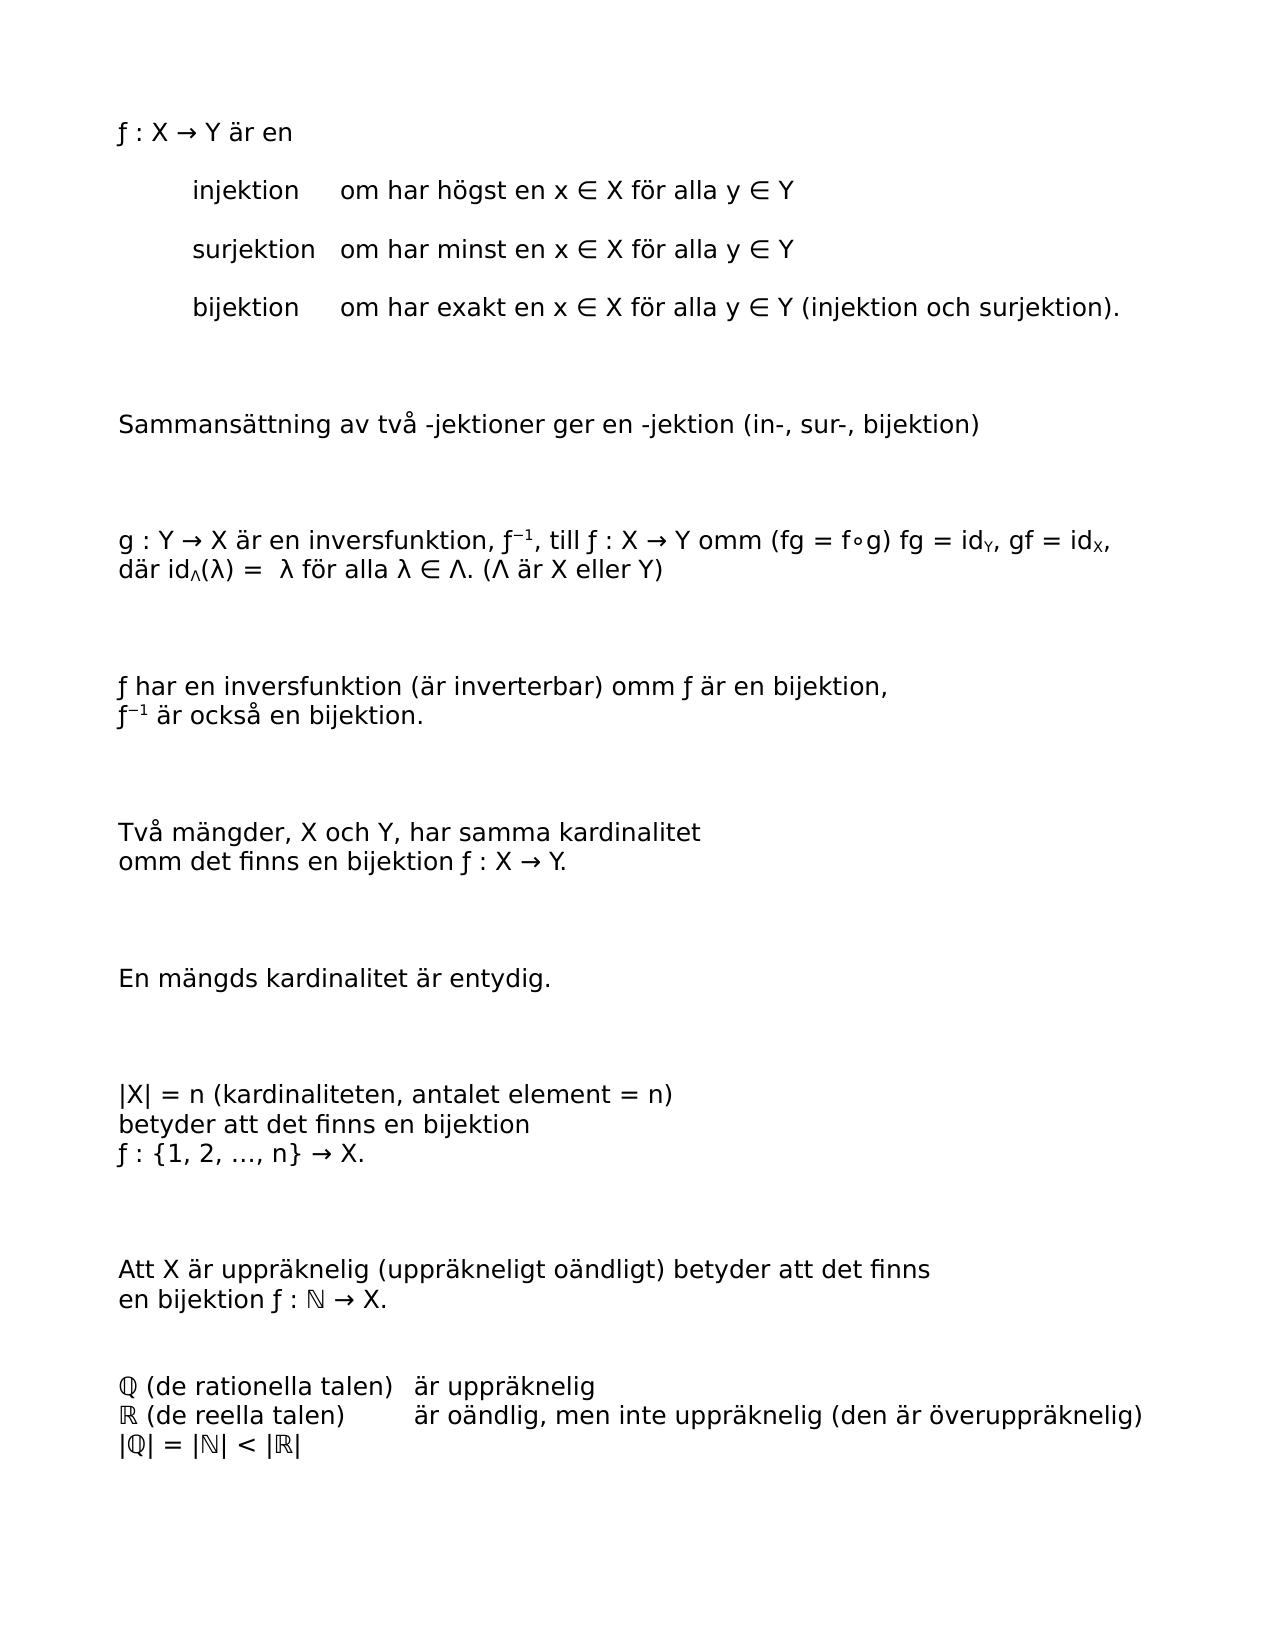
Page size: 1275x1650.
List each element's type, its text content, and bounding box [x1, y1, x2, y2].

text bijektion om har exakt en x ∈ X för alla y ∈ Y (injektion och surjektion). [118, 293, 1157, 322]
text ƒ : X → Y är en [118, 118, 1157, 147]
text ℝ (de reella talen) är oändlig, men inte uppräknelig (den är överuppräknelig) [118, 1401, 1157, 1431]
text injektion om har högst en x ∈ X för alla y ∈ Y [118, 176, 1157, 206]
text Sammansättning av två -jektioner ger en -jektion (in-, sur-, bijektion) [118, 410, 1157, 439]
text där idΛ(λ) = λ för alla λ ∈ Λ. (Λ är X eller Y) [118, 556, 1157, 585]
text |X| = n (kardinaliteten, antalet element = n) [118, 1081, 1157, 1110]
text ℚ (de rationella talen) är uppräknelig [118, 1372, 1157, 1401]
text ƒ−1 är också en bijektion. [118, 701, 1157, 731]
text |ℚ| = |ℕ| < |ℝ| [118, 1431, 1157, 1460]
text surjektion om har minst en x ∈ X för alla y ∈ Y [118, 235, 1157, 264]
text ƒ : {1, 2, …, n} → X. [118, 1139, 1157, 1168]
text En mängds kardinalitet är entydig. [118, 964, 1157, 993]
text betyder att det finns en bijektion [118, 1110, 1157, 1139]
text Att X är uppräknelig (uppräkneligt oändligt) betyder att det finns [118, 1256, 1157, 1285]
text omm det finns en bijektion ƒ : X → Y. [118, 847, 1157, 876]
text Två mängder, X och Y, har samma kardinalitet [118, 818, 1157, 847]
text g : Y → X är en inversfunktion, ƒ−1, till ƒ : X → Y omm (fg = f∘g) fg = idY, gf = idX, [118, 526, 1157, 556]
text ƒ har en inversfunktion (är inverterbar) omm ƒ är en bijektion, [118, 672, 1157, 701]
text en bijektion ƒ : ℕ → X. [118, 1285, 1157, 1314]
